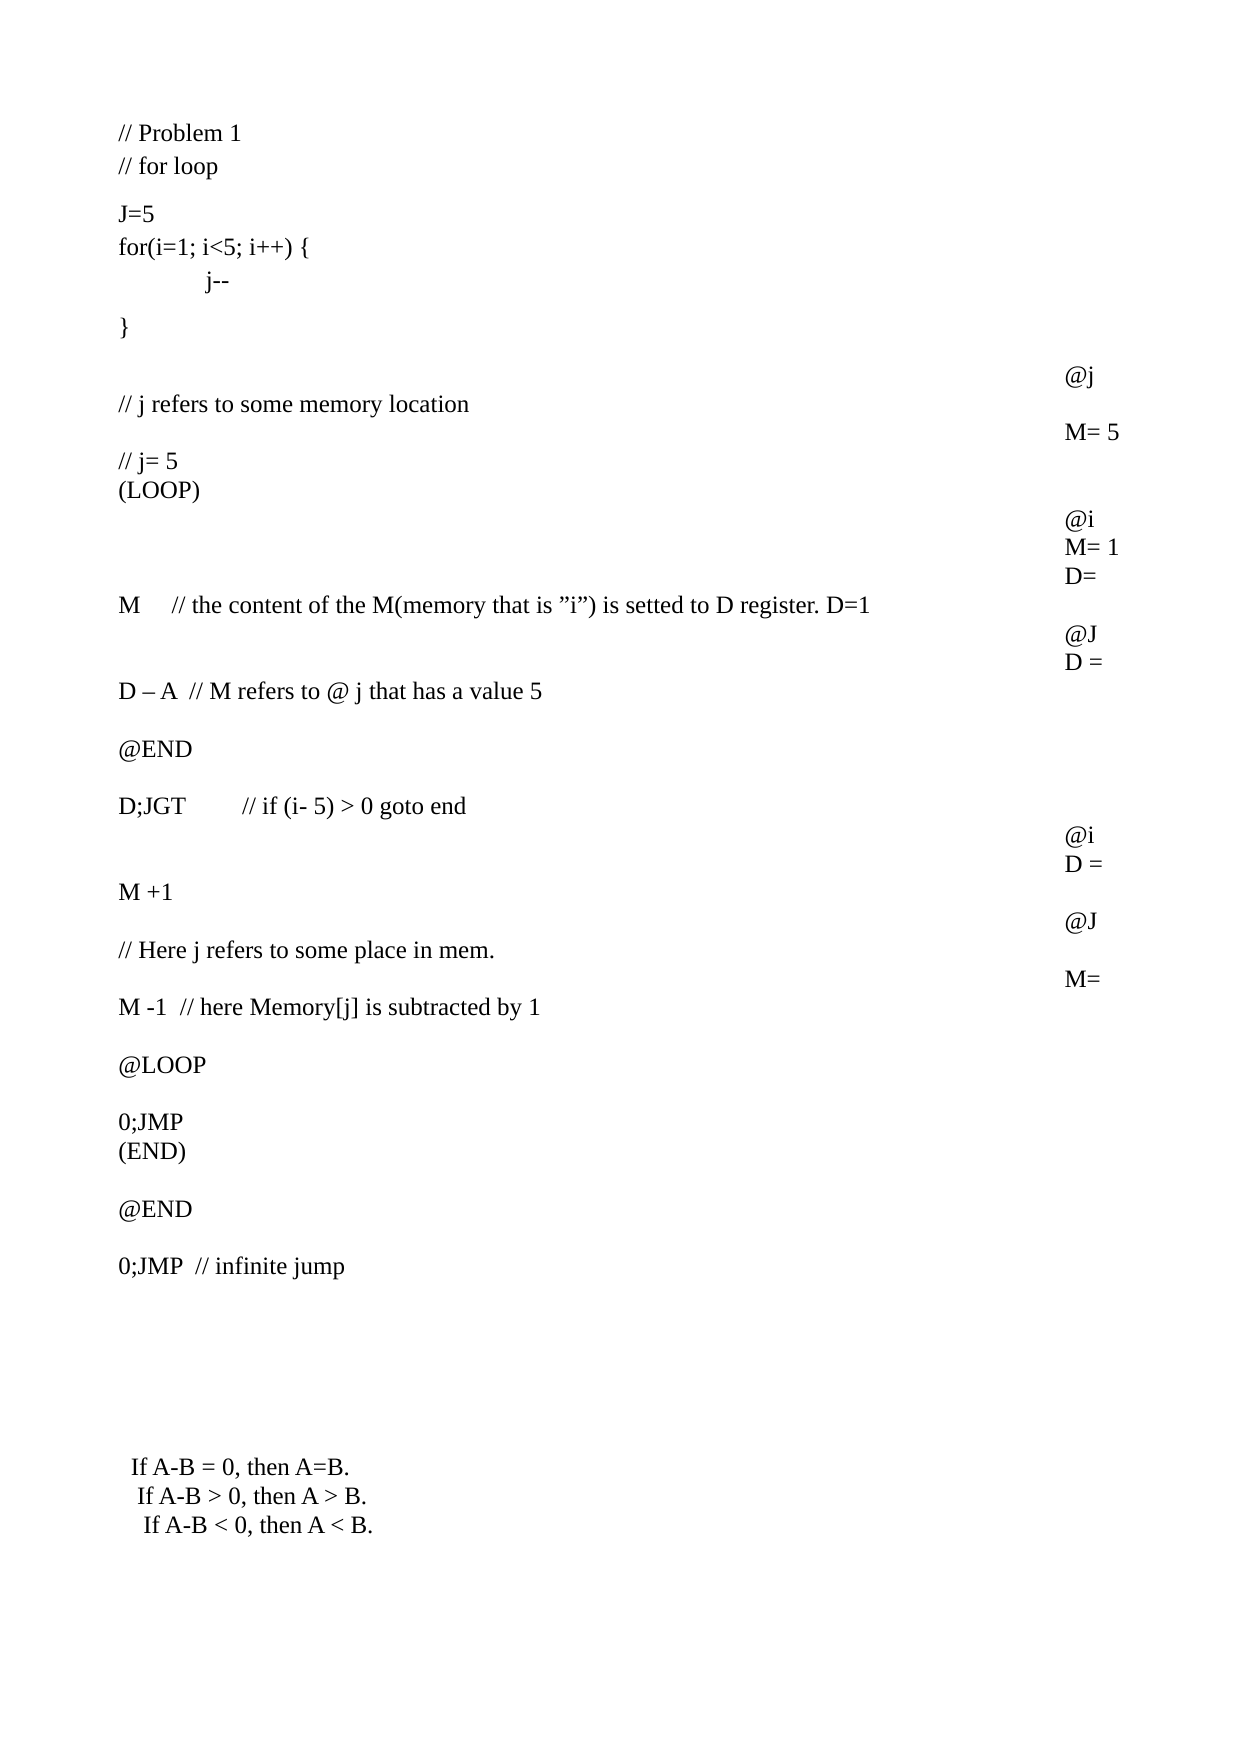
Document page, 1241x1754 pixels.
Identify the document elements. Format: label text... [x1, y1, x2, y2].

text @END [118, 1165, 1122, 1222]
text // Problem 1 // for loop [118, 118, 1122, 180]
text (END) [118, 1136, 1122, 1165]
text D = M +1 [118, 849, 1122, 906]
text @J [118, 619, 1122, 647]
text @END [118, 705, 1122, 762]
text } [118, 312, 1122, 341]
text M= 1 [118, 532, 1122, 561]
text D= M // the content of the M(memory that is ”i”) is setted to D register. D=1 [118, 561, 1122, 619]
text 0;JMP [118, 1079, 1122, 1136]
text D;JGT // if (i- 5) > 0 goto end [118, 762, 1122, 820]
text @LOOP [118, 1021, 1122, 1079]
text @i [118, 504, 1122, 532]
text @j // j refers to some memory location [118, 360, 1122, 417]
text J=5 for(i=1; i<5; i++) { j-- [118, 199, 1122, 293]
text 0;JMP // infinite jump [118, 1222, 1122, 1280]
text M= M -1 // here Memory[j] is subtracted by 1 [118, 964, 1122, 1021]
text (LOOP) [118, 475, 1122, 504]
text D = D – A // M refers to @ j that has a value 5 [118, 647, 1122, 705]
text If A-B = 0, then A=B. If A-B > 0, then A > B. If A-B < 0, then A < B. [118, 1452, 1122, 1539]
text M= 5 // j= 5 [118, 417, 1122, 475]
text @J // Here j refers to some place in mem. [118, 906, 1122, 964]
text @i [118, 820, 1122, 849]
